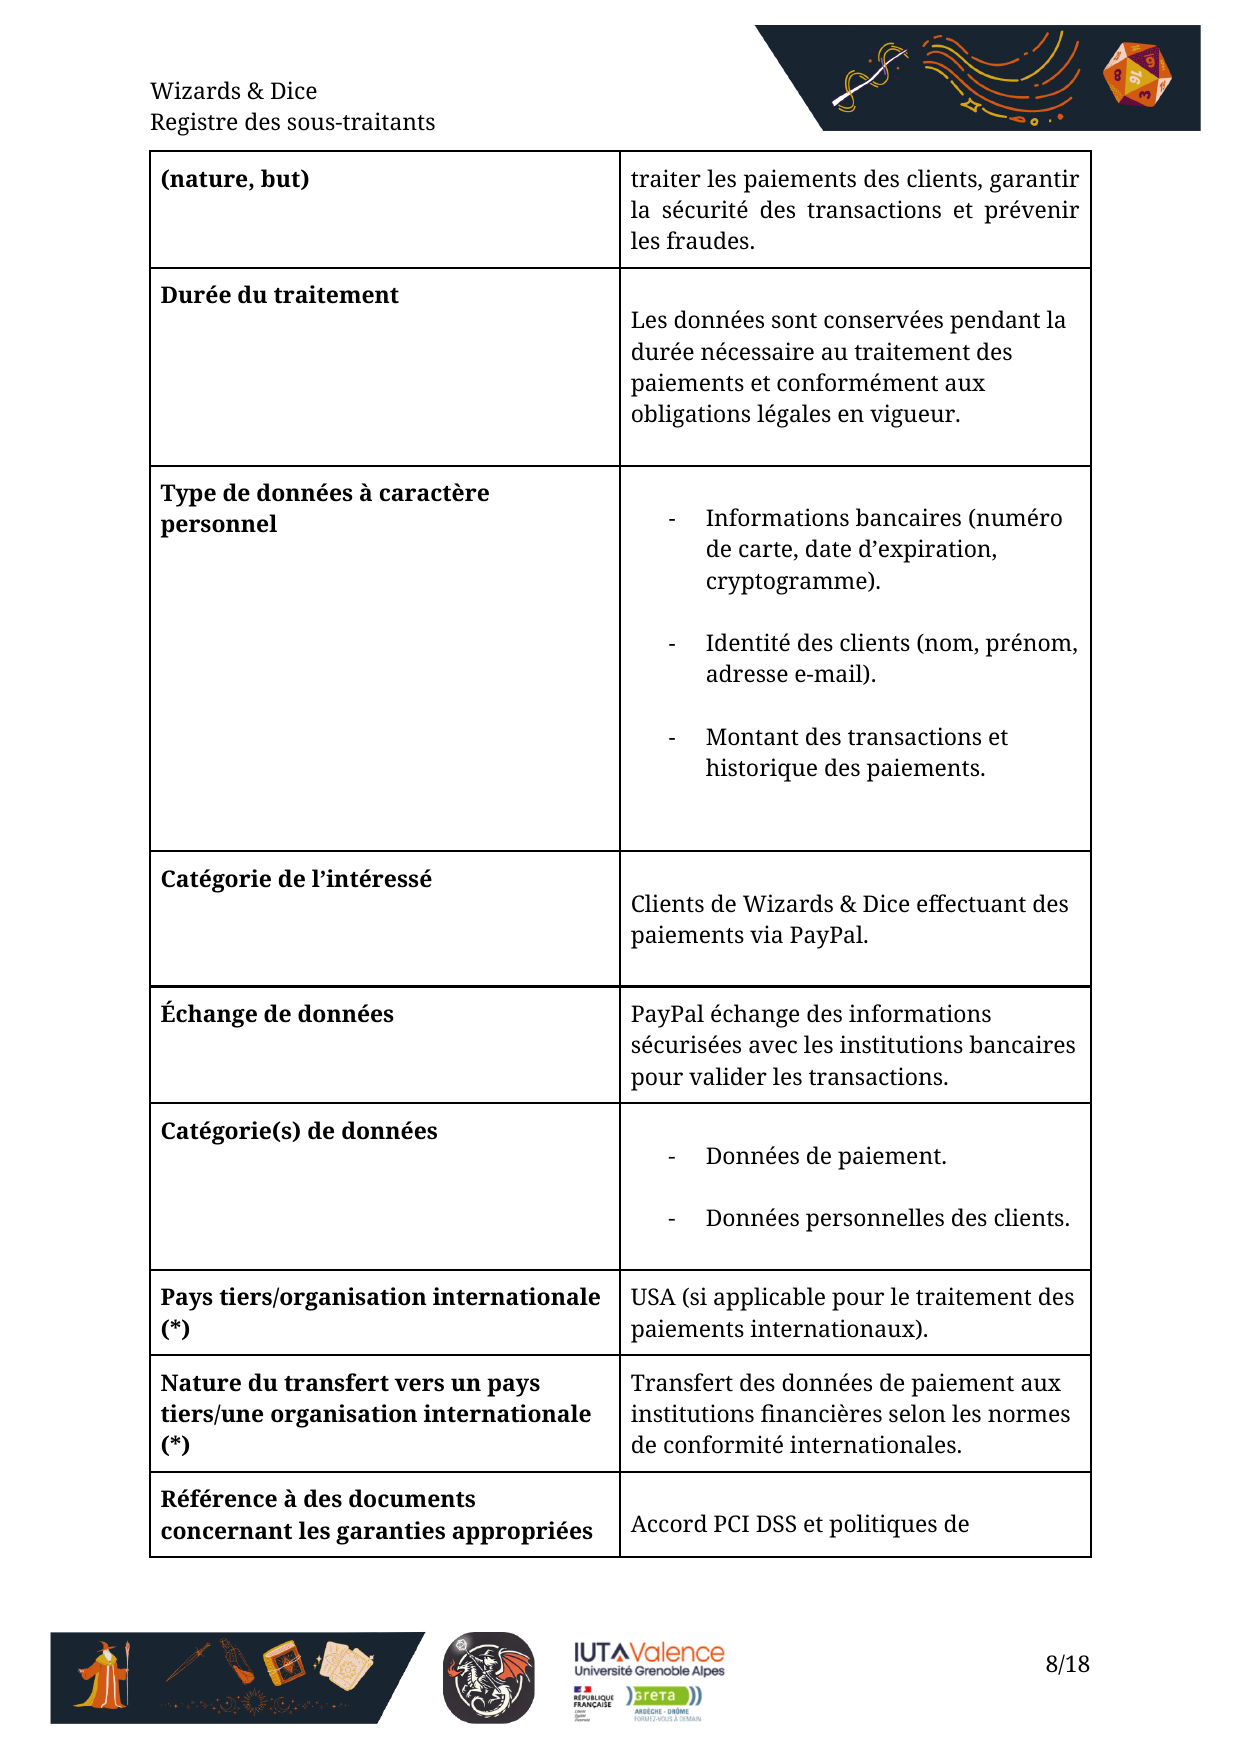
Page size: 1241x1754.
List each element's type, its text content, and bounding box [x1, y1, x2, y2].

table_cell Nature du transfert vers un pays tiers/une organisation internationale (*) [151, 1356, 619, 1471]
table_cell Données de paiement. Données personnelles des clients. [621, 1104, 1090, 1269]
table_cell Transfert des données de paiement aux institutions financières selon les normes de conformité internationales. [621, 1356, 1090, 1471]
table_cell Les données sont conservées pendant la durée nécessaire au traitement des paiements et conformément aux obligations légales en vigueur. [621, 269, 1090, 464]
table_cell (nature, but) [151, 152, 619, 267]
table_cell Catégorie(s) de données [151, 1104, 619, 1269]
table_cell Clients de Wizards & Dice effectuant des paiements via PayPal. [621, 852, 1090, 985]
table_cell Pays tiers/organisation internationale (*) [151, 1271, 619, 1354]
table_cell traiter les paiements des clients, garantir la sécurité des transactions et prévenir les fraudes. [621, 152, 1090, 267]
picture [748, 25, 1214, 132]
table_cell PayPal échange des informations sécurisées avec les institutions bancaires pour valider les transactions. [621, 988, 1090, 1102]
table_cell Catégorie de l’intéressé [151, 852, 619, 985]
table_cell Durée du traitement [151, 269, 619, 464]
table_cell Référence à des documents concernant les garanties appropriées [151, 1473, 619, 1556]
table_cell Informations bancaires (numéro de carte, date d’expiration, cryptogramme). Identité des clients (nom, prénom, adresse e-mail). Montant des transactions et historique des paiements. [621, 467, 1090, 850]
table_cell Accord PCI DSS et politiques de [621, 1473, 1090, 1556]
table_cell USA (si applicable pour le traitement des paiements internationaux). [621, 1271, 1090, 1354]
table_cell Échange de données [151, 988, 619, 1102]
table_cell Type de données à caractère personnel [151, 467, 619, 850]
picture [42, 1628, 749, 1733]
